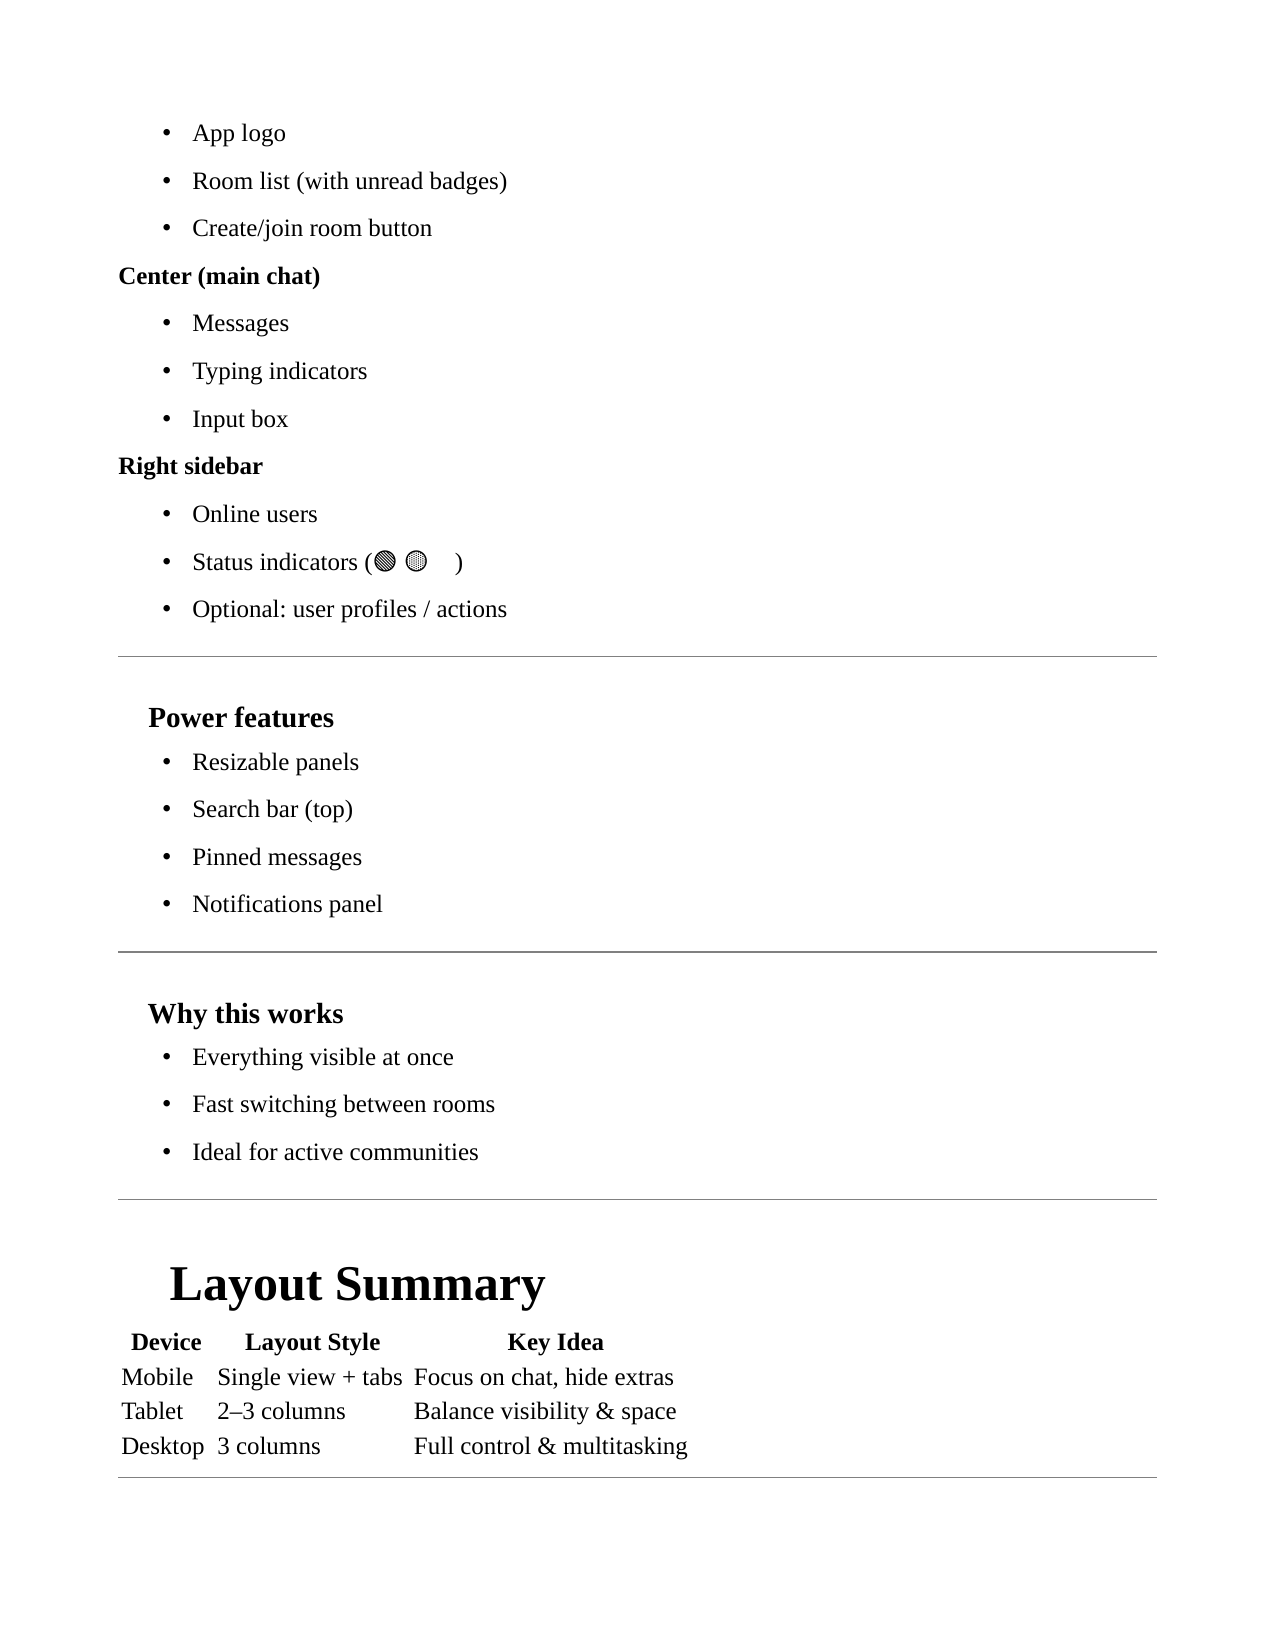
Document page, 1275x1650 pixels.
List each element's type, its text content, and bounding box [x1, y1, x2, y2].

list Online users [162, 499, 1157, 528]
list Status indicators (🟢 🟡 🔴) [162, 547, 1157, 575]
table_cell Balance visibility & space [411, 1393, 701, 1428]
table_cell Tablet [118, 1393, 214, 1428]
list Messages [162, 308, 1157, 337]
subtitle 🧭 Layout Summary [118, 1254, 1157, 1312]
text Center (main chat) [118, 261, 1157, 290]
list Create/join room button [162, 213, 1157, 242]
table_header Layout Style [214, 1324, 411, 1359]
table_cell Mobile [118, 1359, 214, 1393]
text Right sidebar [118, 451, 1157, 480]
list Input box [162, 404, 1157, 432]
subtitle 🔥 Power features [118, 701, 1157, 734]
list Ideal for active communities [162, 1137, 1157, 1166]
list Everything visible at once [162, 1042, 1157, 1071]
table_cell 2–3 columns [214, 1393, 411, 1428]
table_header Device [118, 1324, 214, 1359]
table_cell Focus on chat, hide extras [411, 1359, 701, 1393]
table_cell Desktop [118, 1428, 214, 1462]
subtitle ✅ Why this works [118, 996, 1157, 1029]
list Fast switching between rooms [162, 1089, 1157, 1118]
table_cell Full control & multitasking [411, 1428, 701, 1462]
list Search bar (top) [162, 794, 1157, 823]
list App logo [162, 118, 1157, 147]
list Pinned messages [162, 842, 1157, 871]
list Resizable panels [162, 747, 1157, 775]
table_cell Single view + tabs [214, 1359, 411, 1393]
table_cell 3 columns [214, 1428, 411, 1462]
table_header Key Idea [411, 1324, 701, 1359]
list Optional: user profiles / actions [162, 594, 1157, 623]
list Notifications panel [162, 889, 1157, 918]
list Room list (with unread badges) [162, 166, 1157, 194]
list Typing indicators [162, 356, 1157, 385]
